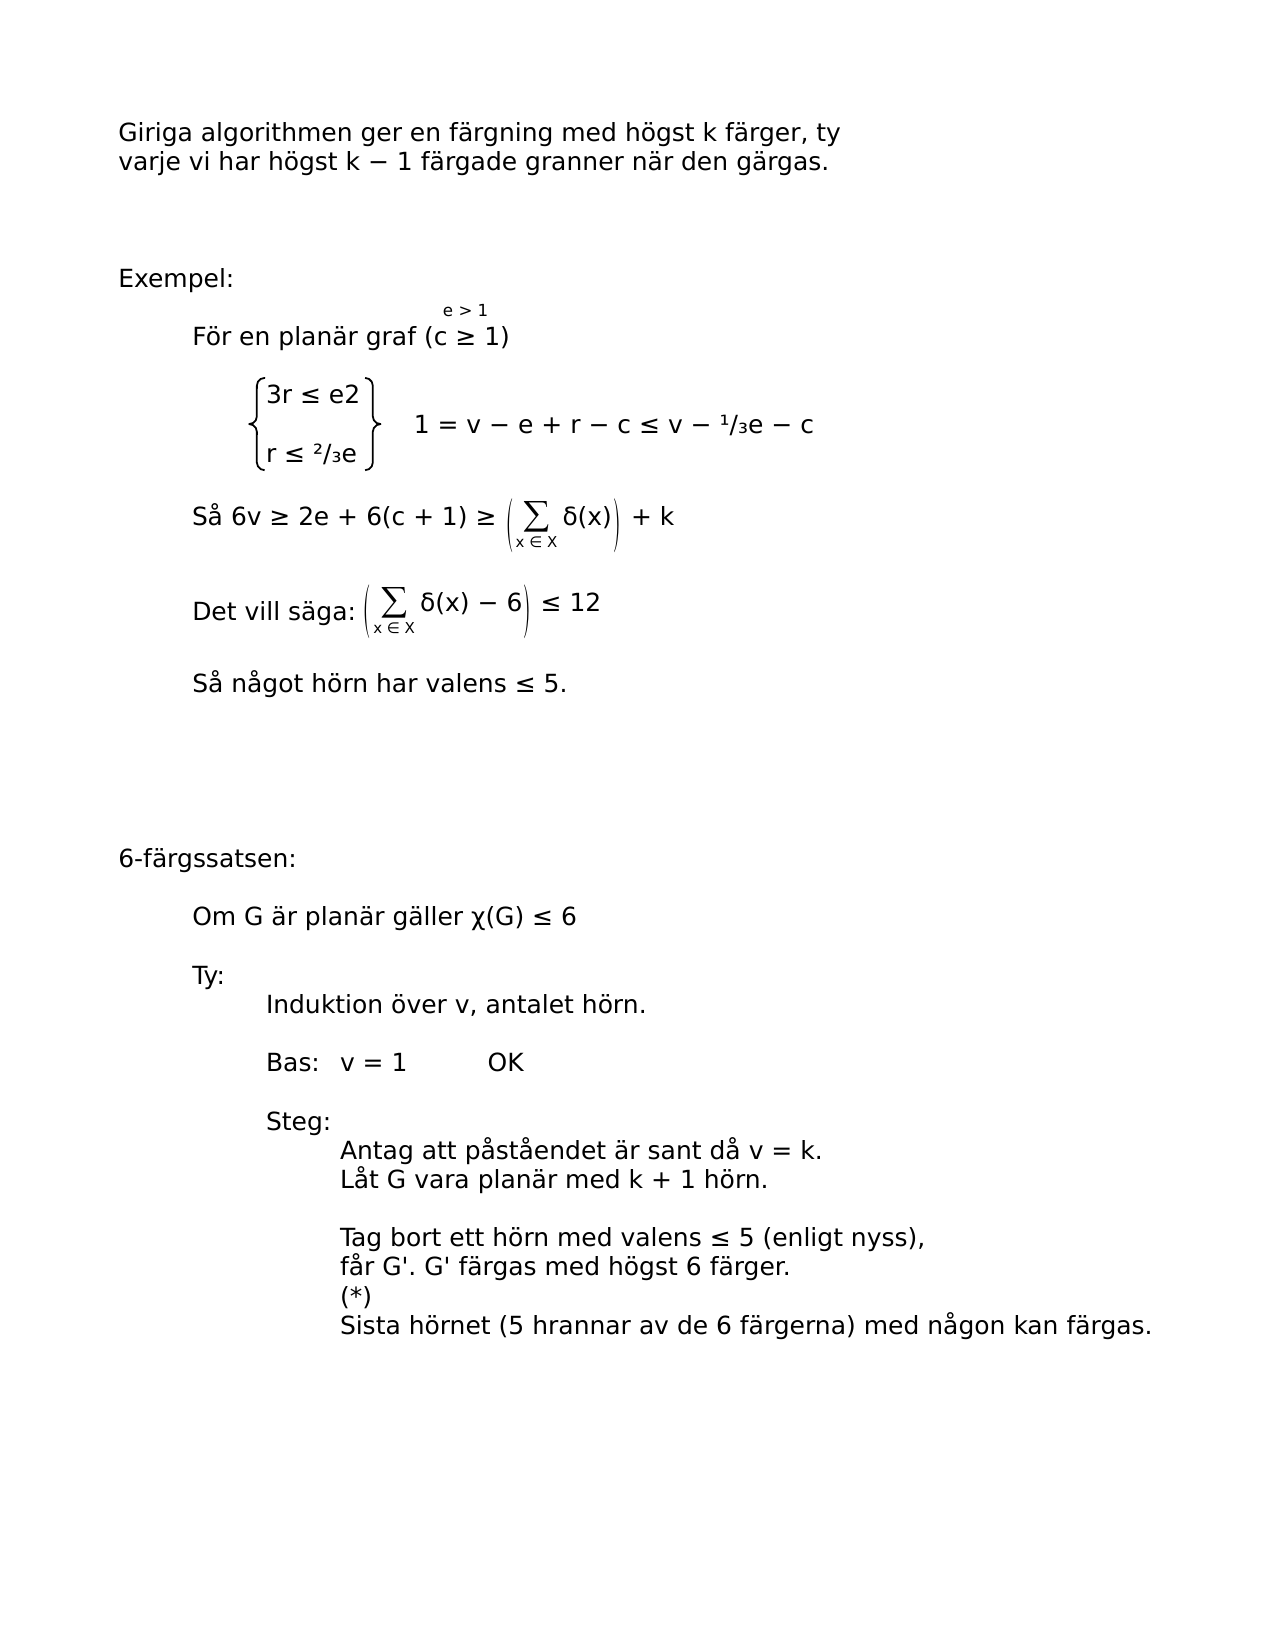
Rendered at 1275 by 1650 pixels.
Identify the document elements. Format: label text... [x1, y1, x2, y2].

text 6-färgssatsen: [118, 844, 1157, 873]
text varje vi har högst k − 1 färgade granner när den gärgas. [118, 147, 1157, 176]
text För en planär graf (c ≥ 1) [118, 322, 1157, 351]
text 1 = v − e + r − c ≤ v − ¹/₃e − c [374, 410, 1157, 439]
text Det vill säga: [118, 583, 1157, 640]
text får G'. G' färgas med högst 6 färger. [118, 1252, 1157, 1282]
text Sista hörnet (5 hrannar av de 6 färgerna) med någon kan färgas. [118, 1311, 1157, 1340]
text Ty: [118, 961, 1157, 990]
text Antag att påståendet är sant då v = k. [118, 1136, 1157, 1165]
text Steg: [118, 1107, 1157, 1136]
text Så något hörn har valens ≤ 5. [118, 669, 1157, 698]
text (*) [118, 1282, 1157, 1311]
text Låt G vara planär med k + 1 hörn. [118, 1165, 1157, 1194]
text r ≤ ²/₃e [258, 439, 371, 468]
text e > 1 [118, 293, 1157, 322]
text [118, 381, 256, 410]
text Om G är planär gäller χ(G) ≤ 6 [118, 902, 1157, 932]
text 3r ≤ e2 [258, 381, 371, 410]
text [373, 439, 1157, 468]
text Tag bort ett hörn med valens ≤ 5 (enligt nyss), [118, 1223, 1157, 1252]
text [118, 439, 257, 468]
text [373, 381, 1157, 410]
text [255, 410, 375, 439]
text Bas: v = 1 OK [118, 1048, 1157, 1077]
text Induktion över v, antalet hörn. [118, 990, 1157, 1019]
text [118, 410, 255, 439]
text Exempel: [118, 264, 1157, 293]
text Giriga algorithmen ger en färgning med högst k färger, ty [118, 118, 1157, 147]
